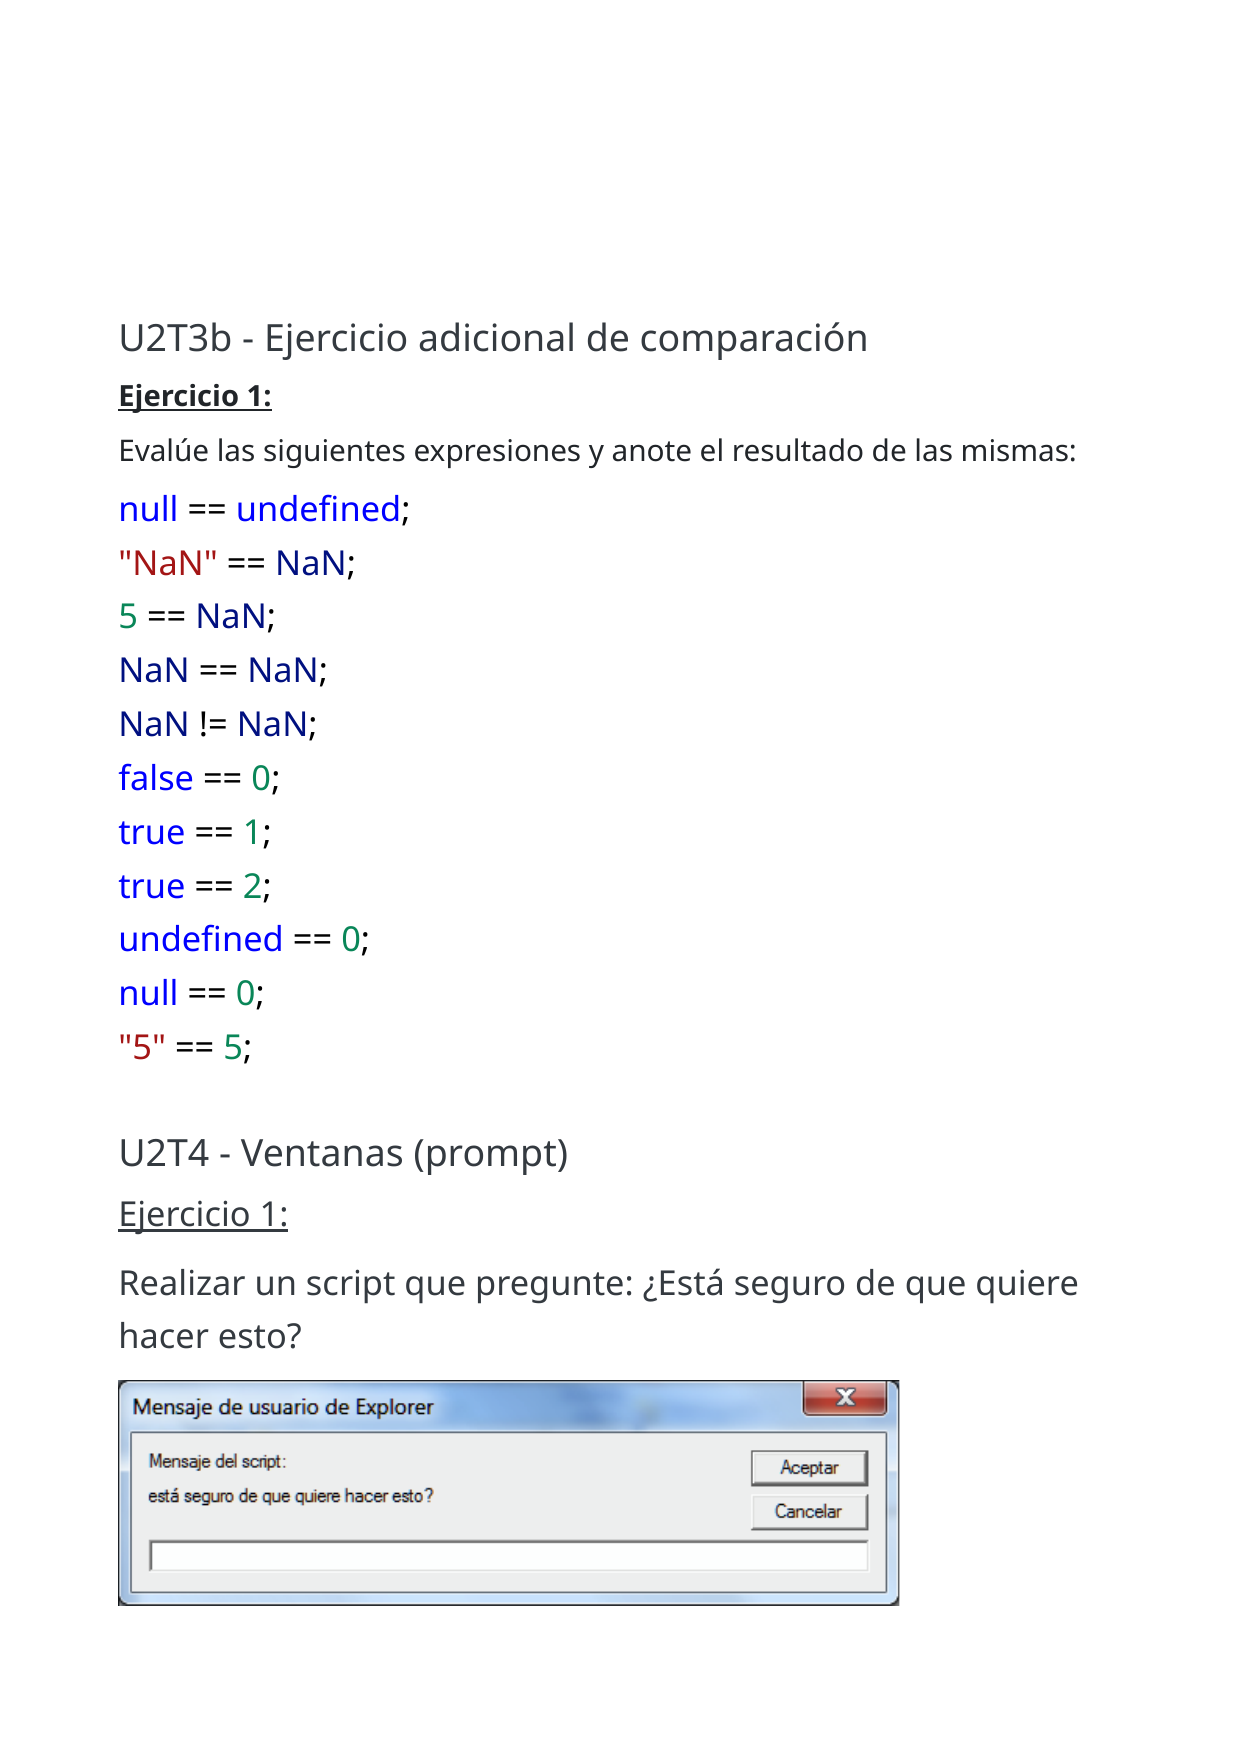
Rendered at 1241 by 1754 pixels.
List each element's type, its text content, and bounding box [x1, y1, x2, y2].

text null == 0; [118, 969, 1122, 1016]
text null == undefined; [118, 484, 1122, 531]
text NaN != NaN; [118, 700, 1122, 747]
text Evalúe las siguientes expresiones y anote el resultado de las mismas: [118, 429, 1122, 470]
text undefined == 0; [118, 915, 1122, 962]
text "5" == 5; [118, 1023, 1122, 1070]
text Ejercicio 1: [118, 1190, 1122, 1237]
subtitle U2T3b - Ejercicio adicional de comparación [118, 311, 1122, 362]
picture [118, 1380, 900, 1606]
text false == 0; [118, 753, 1122, 800]
text true == 2; [118, 861, 1122, 908]
text "NaN" == NaN; [118, 538, 1122, 585]
text true == 1; [118, 807, 1122, 854]
text Ejercicio 1: [118, 375, 1122, 415]
text 5 == NaN; [118, 592, 1122, 639]
text Realizar un script que pregunte: ¿Está seguro de que quiere hacer esto? [118, 1258, 1122, 1359]
text NaN == NaN; [118, 646, 1122, 693]
subtitle U2T4 - Ventanas (prompt) [118, 1126, 1122, 1177]
